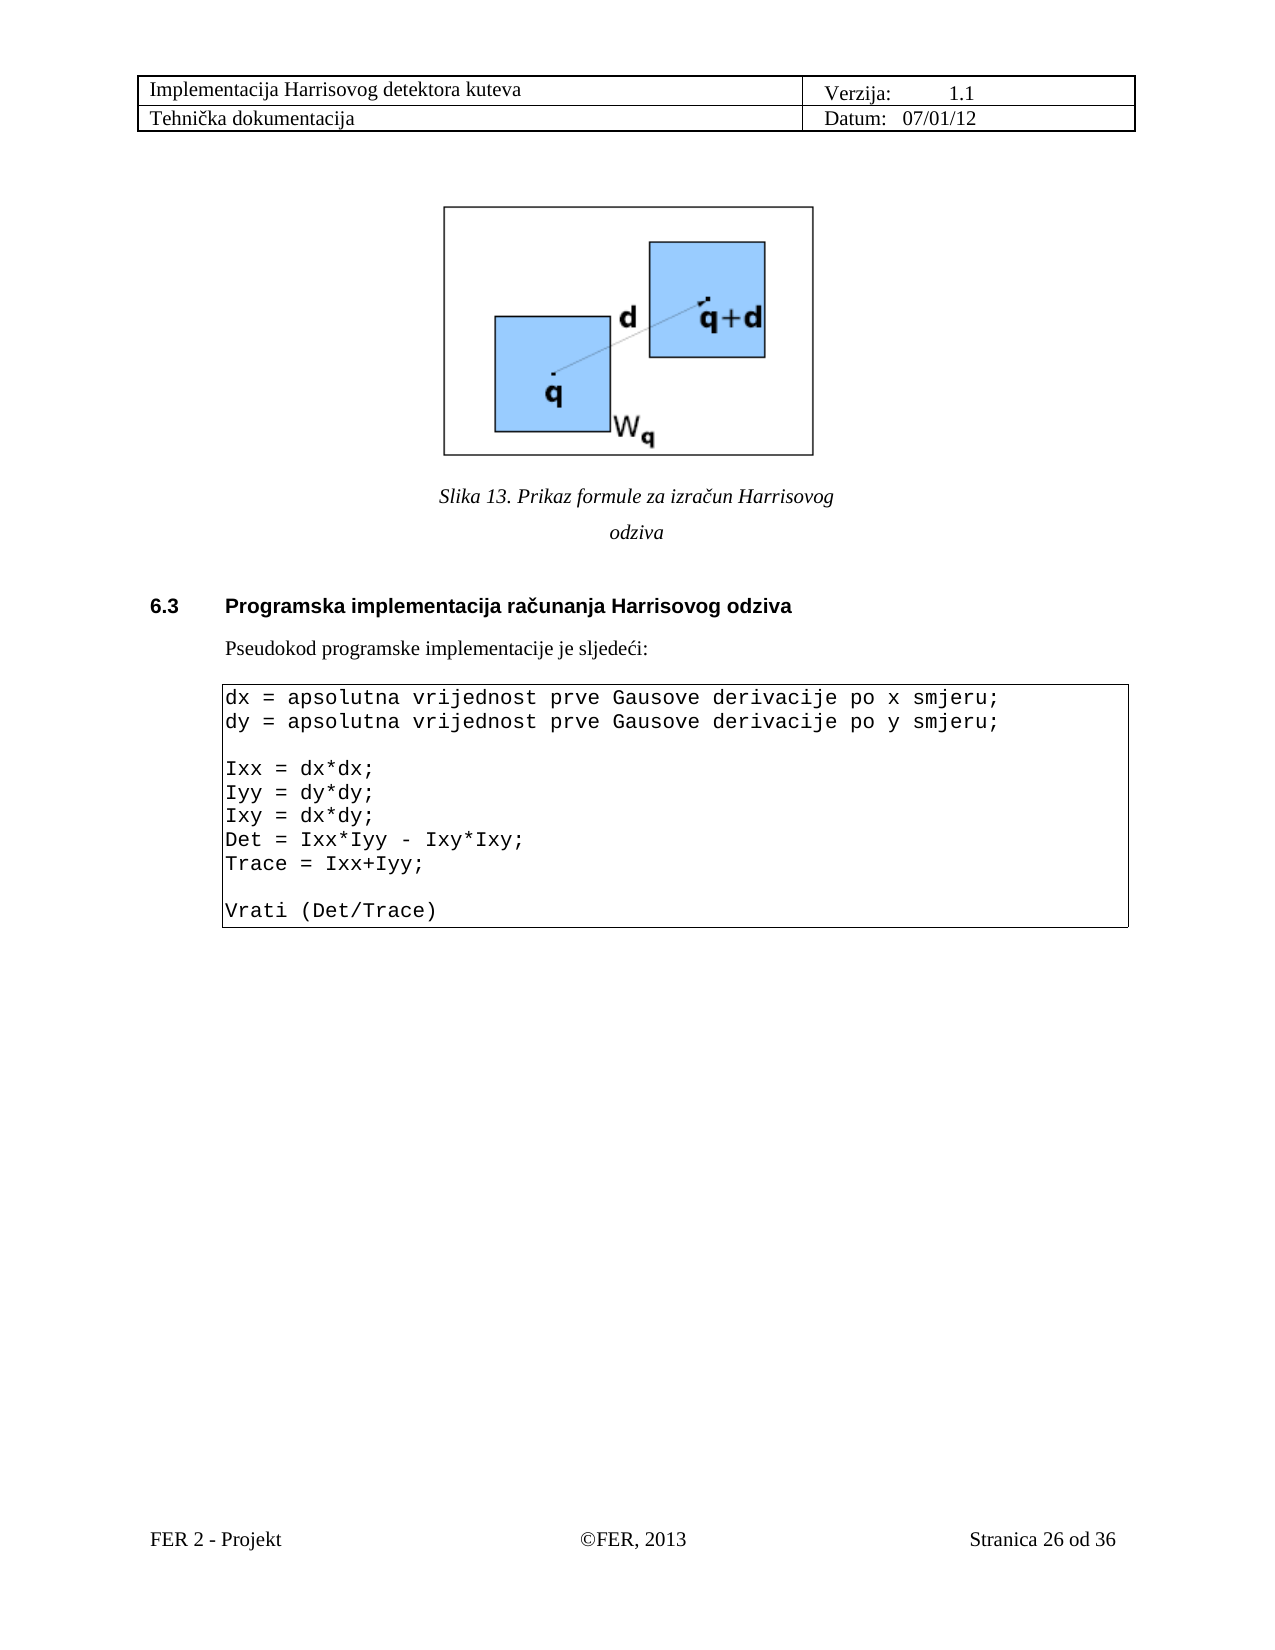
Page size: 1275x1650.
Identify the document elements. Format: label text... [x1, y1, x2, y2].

text dx = apsolutna vrijednost prve Gausove derivacije po x smjeru; [223, 685, 1128, 708]
text Slika 13. Prikaz formule za izračun Harrisovog odziva [432, 472, 843, 544]
text Det = Ixx*Iyy - Ixy*Ixy; [223, 826, 1128, 849]
text Iyy = dy*dy; [223, 779, 1128, 802]
picture [432, 192, 843, 472]
text dy = apsolutna vrijednost prve Gausove derivacije po y smjeru; [223, 708, 1128, 734]
text Pseudokod programske implementacije je sljedeći: [225, 636, 1125, 659]
subtitle Programska implementacija računanja Harrisovog odziva [150, 593, 1125, 617]
text Ixy = dx*dy; [223, 802, 1128, 826]
text Ixx = dx*dx; [223, 755, 1128, 779]
text Trace = Ixx+Iyy; [223, 849, 1128, 876]
text Vrati (Det/Trace) [223, 897, 1128, 927]
